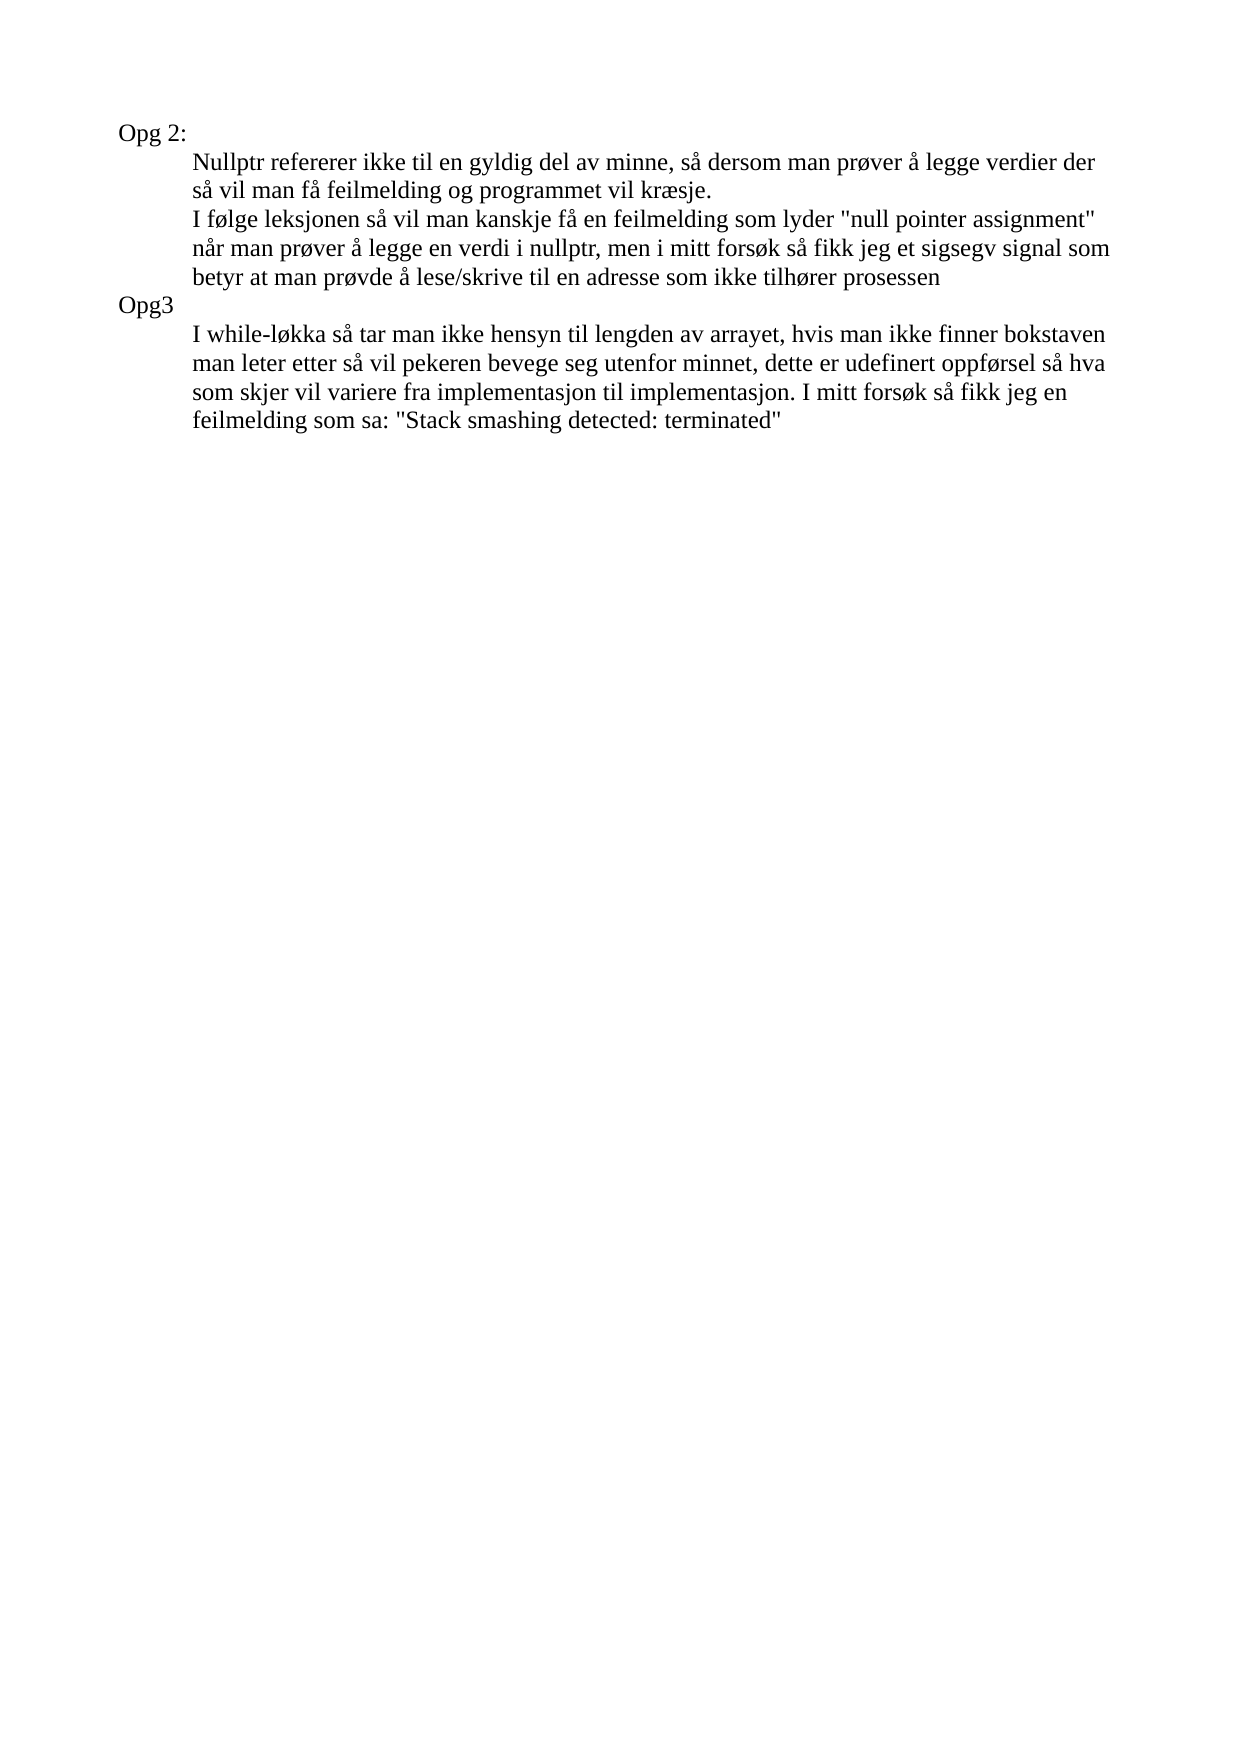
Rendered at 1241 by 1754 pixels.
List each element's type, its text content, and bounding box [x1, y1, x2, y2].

text Nullptr refererer ikke til en gyldig del av minne, så dersom man prøver å legge verdier der så vil man få feilmelding og programmet vil kræsje. [118, 147, 1122, 204]
text Opg 2: [118, 118, 1122, 147]
text I while-løkka så tar man ikke hensyn til lengden av arrayet, hvis man ikke finner bokstaven man leter etter så vil pekeren bevege seg utenfor minnet, dette er udefinert oppførsel så hva som skjer vil variere fra implementasjon til implementasjon. I mitt forsøk så fikk jeg en feilmelding som sa: "Stack smashing detected: terminated" [192, 319, 1122, 434]
text Opg3 [118, 291, 1122, 319]
text I følge leksjonen så vil man kanskje få en feilmelding som lyder "null pointer assignment" når man prøver å legge en verdi i nullptr, men i mitt forsøk så fikk jeg et sigsegv signal som betyr at man prøvde å lese/skrive til en adresse som ikke tilhører prosessen [192, 204, 1122, 291]
